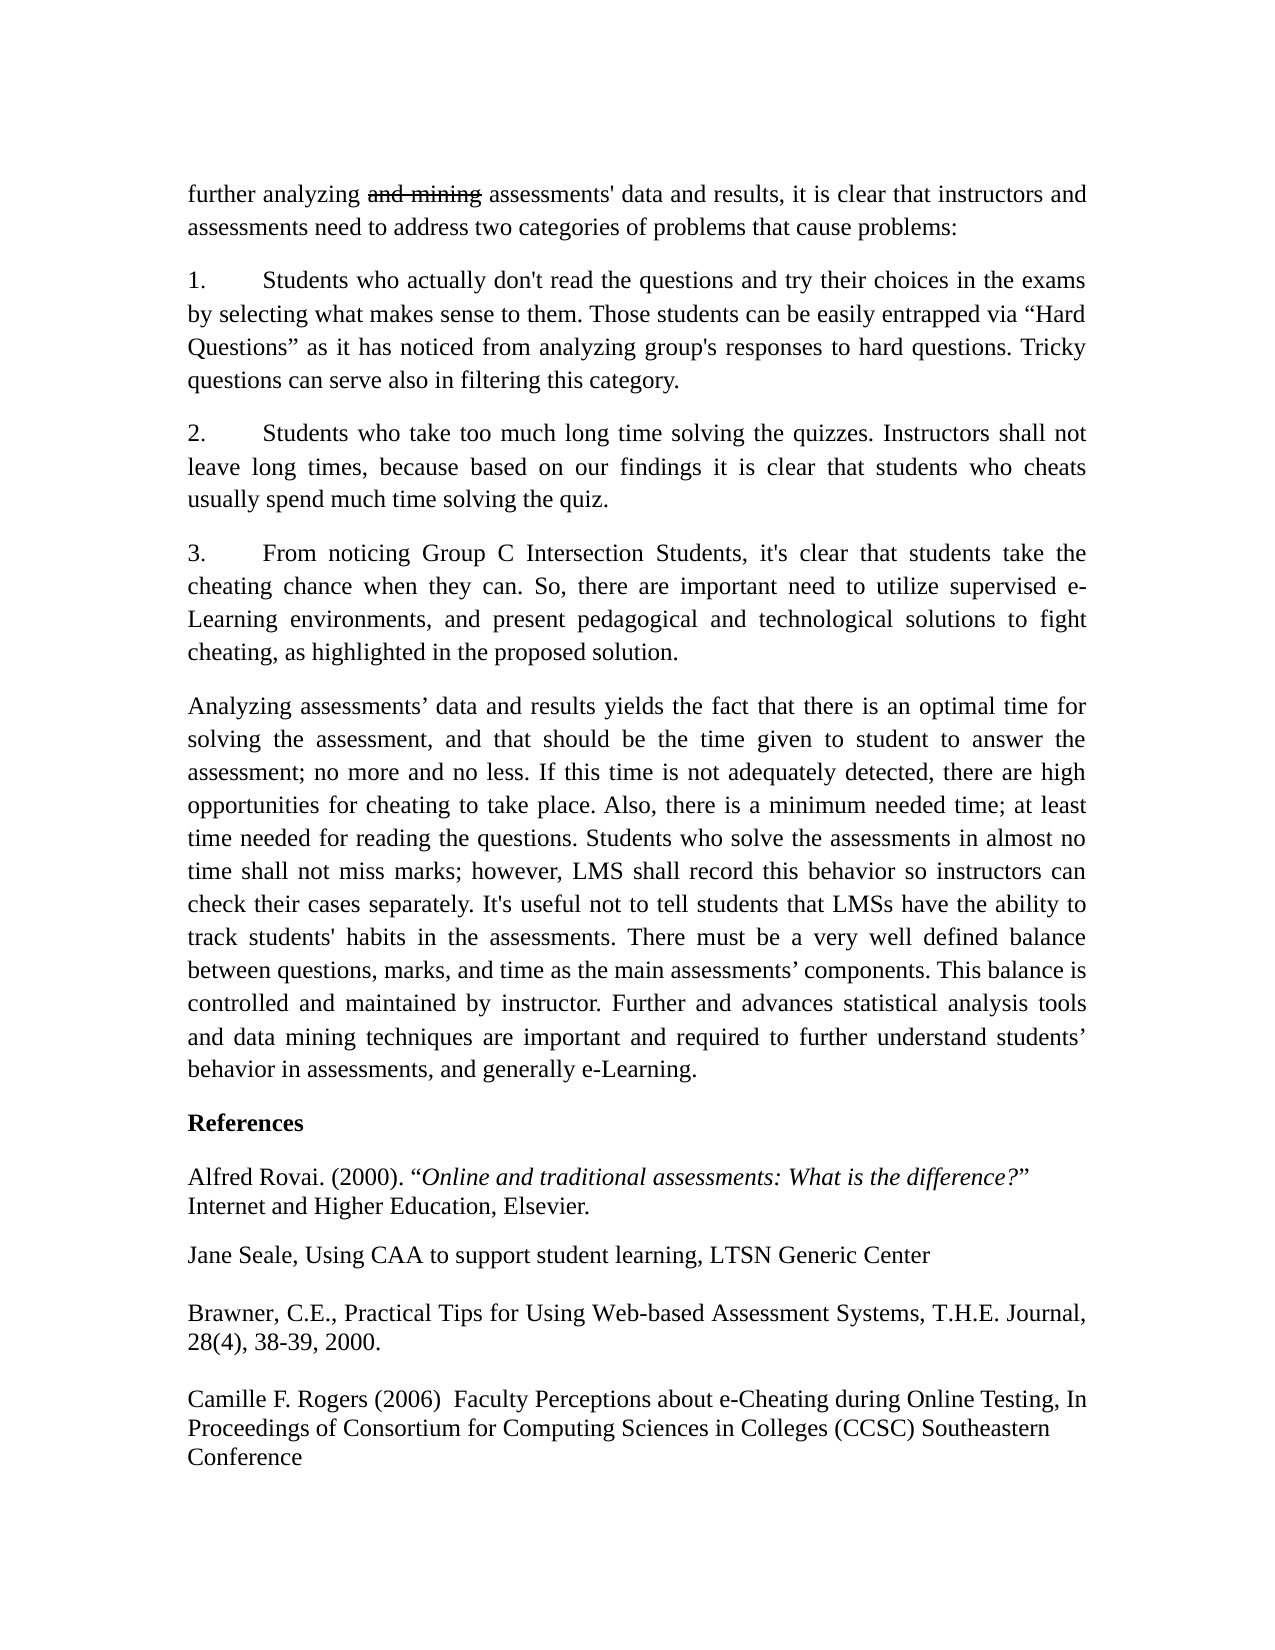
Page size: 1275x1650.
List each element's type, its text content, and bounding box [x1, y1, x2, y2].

text Jane Seale, Using CAA to support student learning, LTSN Generic Center [187, 1241, 1087, 1269]
text Analyzing assessments’ data and results yields the fact that there is an optimal time for solving the assessment, and that should be the time given to student to answer the assessment; no more and no less. If this time is not adequately detected, there are high opportunities for cheating to take place. Also, there is a minimum needed time; at least time needed for reading the questions. Students who solve the assessments in almost no time shall not miss marks; however, LMS shall record this behavior so instructors can check their cases separately. It's useful not to tell students that LMSs have the ability to track students' habits in the assessments. There must be a very well defined balance between questions, marks, and time as the main assessments’ components. This balance is controlled and maintained by instructor. Further and advances statistical analysis tools and data mining techniques are important and required to further understand students’ behavior in assessments, and generally e-Learning. [187, 691, 1087, 1083]
text References [187, 1108, 1087, 1137]
text Conference [187, 1442, 1087, 1471]
list Students who take too much long time solving the quizzes. Instructors shall not leave long times, because based on our findings it is clear that students who cheats usually spend much time solving the quiz. [187, 418, 1087, 513]
text further analyzing and mining assessments' data and results, it is clear that instructors and assessments need to address two categories of problems that cause problems: [187, 179, 1087, 241]
text Alfred Rovai. (2000). “Online and traditional assessments: What is the difference?” Internet and Higher Education, Elsevier. [187, 1162, 1087, 1220]
text Brawner, C.E., Practical Tips for Using Web-based Assessment Systems, T.H.E. Journal, 28(4), 38-39, 2000. [187, 1298, 1087, 1356]
list From noticing Group C Intersection Students, it's clear that students take the cheating chance when they can. So, there are important need to utilize supervised e-Learning environments, and present pedagogical and technological solutions to fight cheating, as highlighted in the proposed solution. [187, 538, 1087, 666]
text Camille F. Rogers (2006) Faculty Perceptions about e-Cheating during Online Testing, In Proceedings of Consortium for Computing Sciences in Colleges (CCSC) Southeastern [187, 1384, 1087, 1442]
list Students who actually don't read the questions and try their choices in the exams by selecting what makes sense to them. Those students can be easily entrapped via “Hard Questions” as it has noticed from analyzing group's responses to hard questions. Tricky questions can serve also in filtering this category. [187, 266, 1087, 393]
